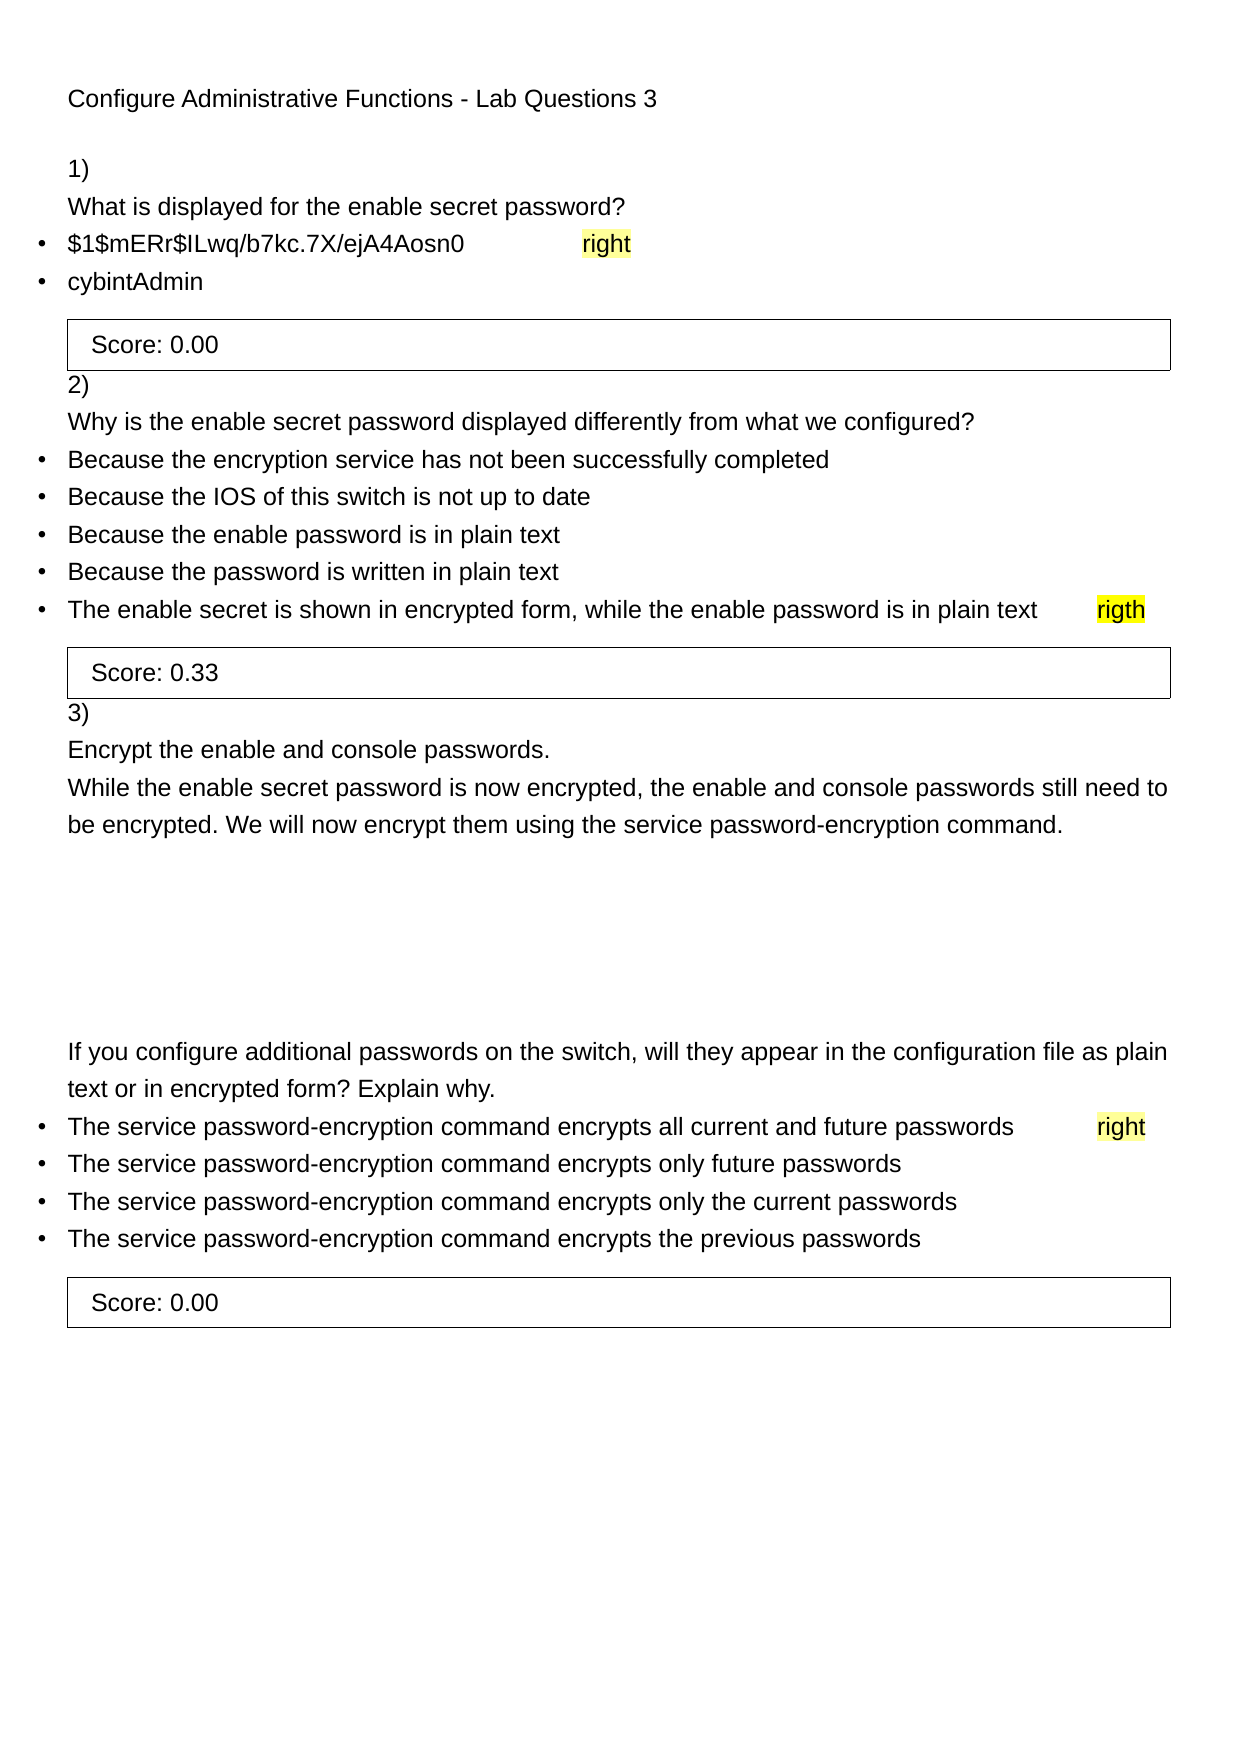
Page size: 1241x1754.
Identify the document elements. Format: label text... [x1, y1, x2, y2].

text 3) [67, 699, 1162, 727]
text Why is the enable secret password displayed differently from what we configured? [67, 399, 1170, 436]
list The service password-encryption command encrypts only the current passwords [67, 1178, 1170, 1216]
list cybintAdmin [67, 258, 1170, 296]
list Because the enable password is in plain text [67, 511, 1170, 549]
list The service password-encryption command encrypts only future passwords [67, 1141, 1170, 1178]
text 1) [67, 154, 1162, 183]
list The enable secret is shown in encrypted form, while the enable password is in plain text rigth [67, 586, 1170, 624]
list Because the encryption service has not been successfully completed [67, 436, 1170, 474]
list The service password-encryption command encrypts all current and future passwords right [67, 1103, 1170, 1141]
list The service password-encryption command encrypts the previous passwords [67, 1216, 1170, 1253]
list $1$mERr$ILwq/b7kc.7X/ejA4Aosn0 right [67, 221, 1170, 258]
subtitle Configure Administrative Functions - Lab Questions 3 [67, 84, 1170, 113]
text While the enable secret password is now encrypted, the enable and console passwords still need to be encrypted. We will now encrypt them using the service password-encryption command. [67, 764, 1170, 839]
text Encrypt the enable and console passwords. [67, 727, 1170, 764]
text What is displayed for the enable secret password? [67, 183, 1170, 221]
text 2) [67, 371, 1162, 399]
text Score: 0.00 [68, 320, 1170, 370]
text Score: 0.00 [68, 1278, 1170, 1327]
list Because the password is written in plain text [67, 549, 1170, 586]
list Because the IOS of this switch is not up to date [67, 474, 1170, 511]
text Score: 0.33 [68, 648, 1170, 698]
text If you configure additional passwords on the switch, will they appear in the configuration file as plain text or in encrypted form? Explain why. [67, 1028, 1170, 1103]
